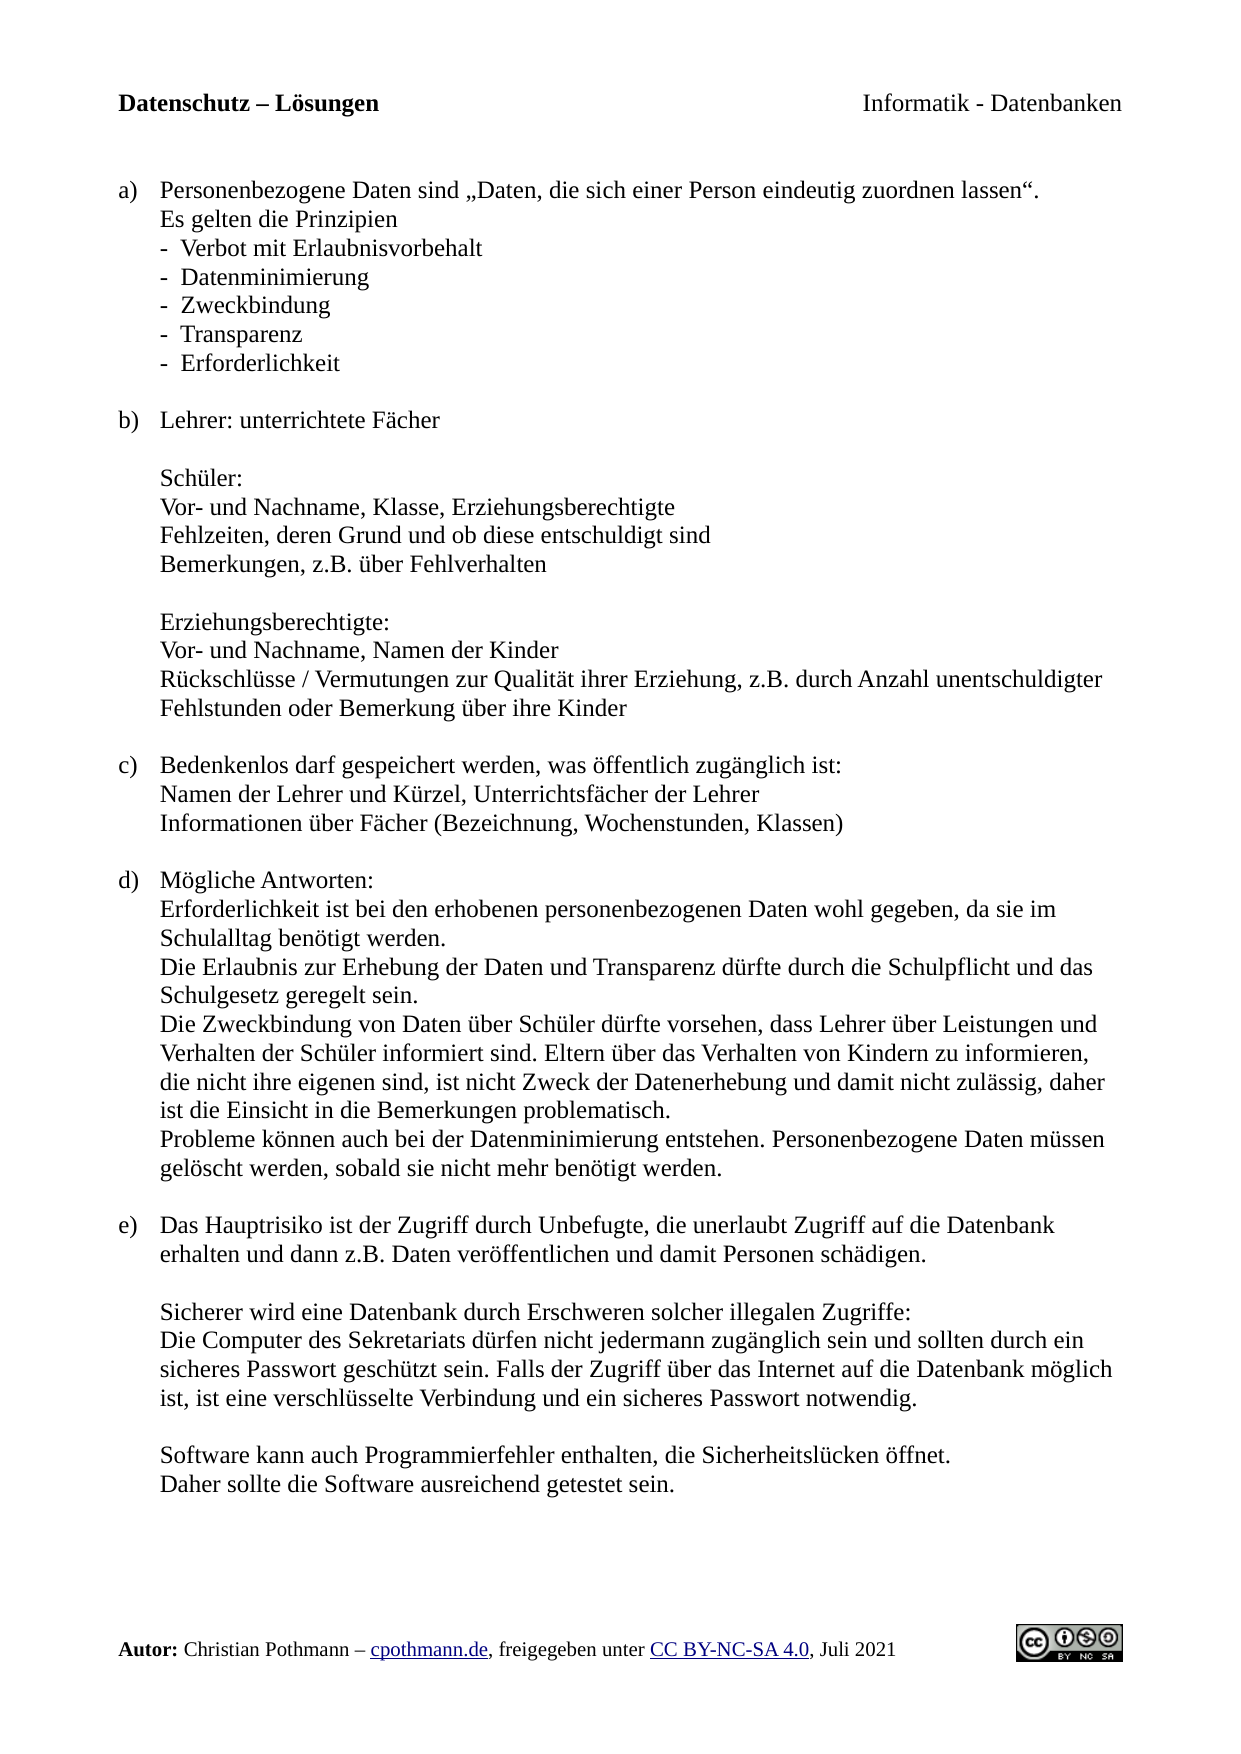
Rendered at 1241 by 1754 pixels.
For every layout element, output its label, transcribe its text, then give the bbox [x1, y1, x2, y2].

list Personenbezogene Daten sind „Daten, die sich einer Person eindeutig zuordnen lassen“. Es gelten die Prinzipien - Verbot mit Erlaubnisvorbehalt - Datenminimierung - Zweckbindung - Transparenz - Erforderlichkeit [118, 176, 1122, 377]
list Mögliche Antworten: Erforderlichkeit ist bei den erhobenen personenbezogenen Daten wohl gegeben, da sie im Schulalltag benötigt werden. Die Erlaubnis zur Erhebung der Daten und Transparenz dürfte durch die Schulpflicht und das Schulgesetz geregelt sein. Die Zweckbindung von Daten über Schüler dürfte vorsehen, dass Lehrer über Leistungen und Verhalten der Schüler informiert sind. Eltern über das Verhalten von Kindern zu informieren, die nicht ihre eigenen sind, ist nicht Zweck der Datenerhebung und damit nicht zulässig, daher ist die Einsicht in die Bemerkungen problematisch. Probleme können auch bei der Datenminimierung entstehen. Personenbezogene Daten müssen gelöscht werden, sobald sie nicht mehr benötigt werden. [118, 866, 1122, 1182]
list Bedenkenlos darf gespeichert werden, was öffentlich zugänglich ist: Namen der Lehrer und Kürzel, Unterrichtsfächer der Lehrer Informationen über Fächer (Bezeichnung, Wochenstunden, Klassen) [118, 751, 1122, 837]
list Lehrer: unterrichtete Fächer Schüler: Vor- und Nachname, Klasse, Erziehungsberechtigte Fehlzeiten, deren Grund und ob diese entschuldigt sind Bemerkungen, z.B. über Fehlverhalten Erziehungsberechtigte: Vor- und Nachname, Namen der Kinder Rückschlüsse / Vermutungen zur Qualität ihrer Erziehung, z.B. durch Anzahl unentschuldigter Fehlstunden oder Bemerkung über ihre Kinder [118, 406, 1122, 722]
list Das Hauptrisiko ist der Zugriff durch Unbefugte, die unerlaubt Zugriff auf die Datenbank erhalten und dann z.B. Daten veröffentlichen und damit Personen schädigen. Sicherer wird eine Datenbank durch Erschweren solcher illegalen Zugriffe: Die Computer des Sekretariats dürfen nicht jedermann zugänglich sein und sollten durch ein sicheres Passwort geschützt sein. Falls der Zugriff über das Internet auf die Datenbank möglich ist, ist eine verschlüsselte Verbindung und ein sicheres Passwort notwendig. Software kann auch Programmierfehler enthalten, die Sicherheitslücken öffnet. Daher sollte die Software ausreichend getestet sein. [118, 1211, 1122, 1498]
picture [1016, 1624, 1123, 1662]
text Autor: Christian Pothmann – cpothmann.de, freigegeben unter CC BY-NC-SA 4.0, Juli 2021 [118, 1637, 1016, 1661]
